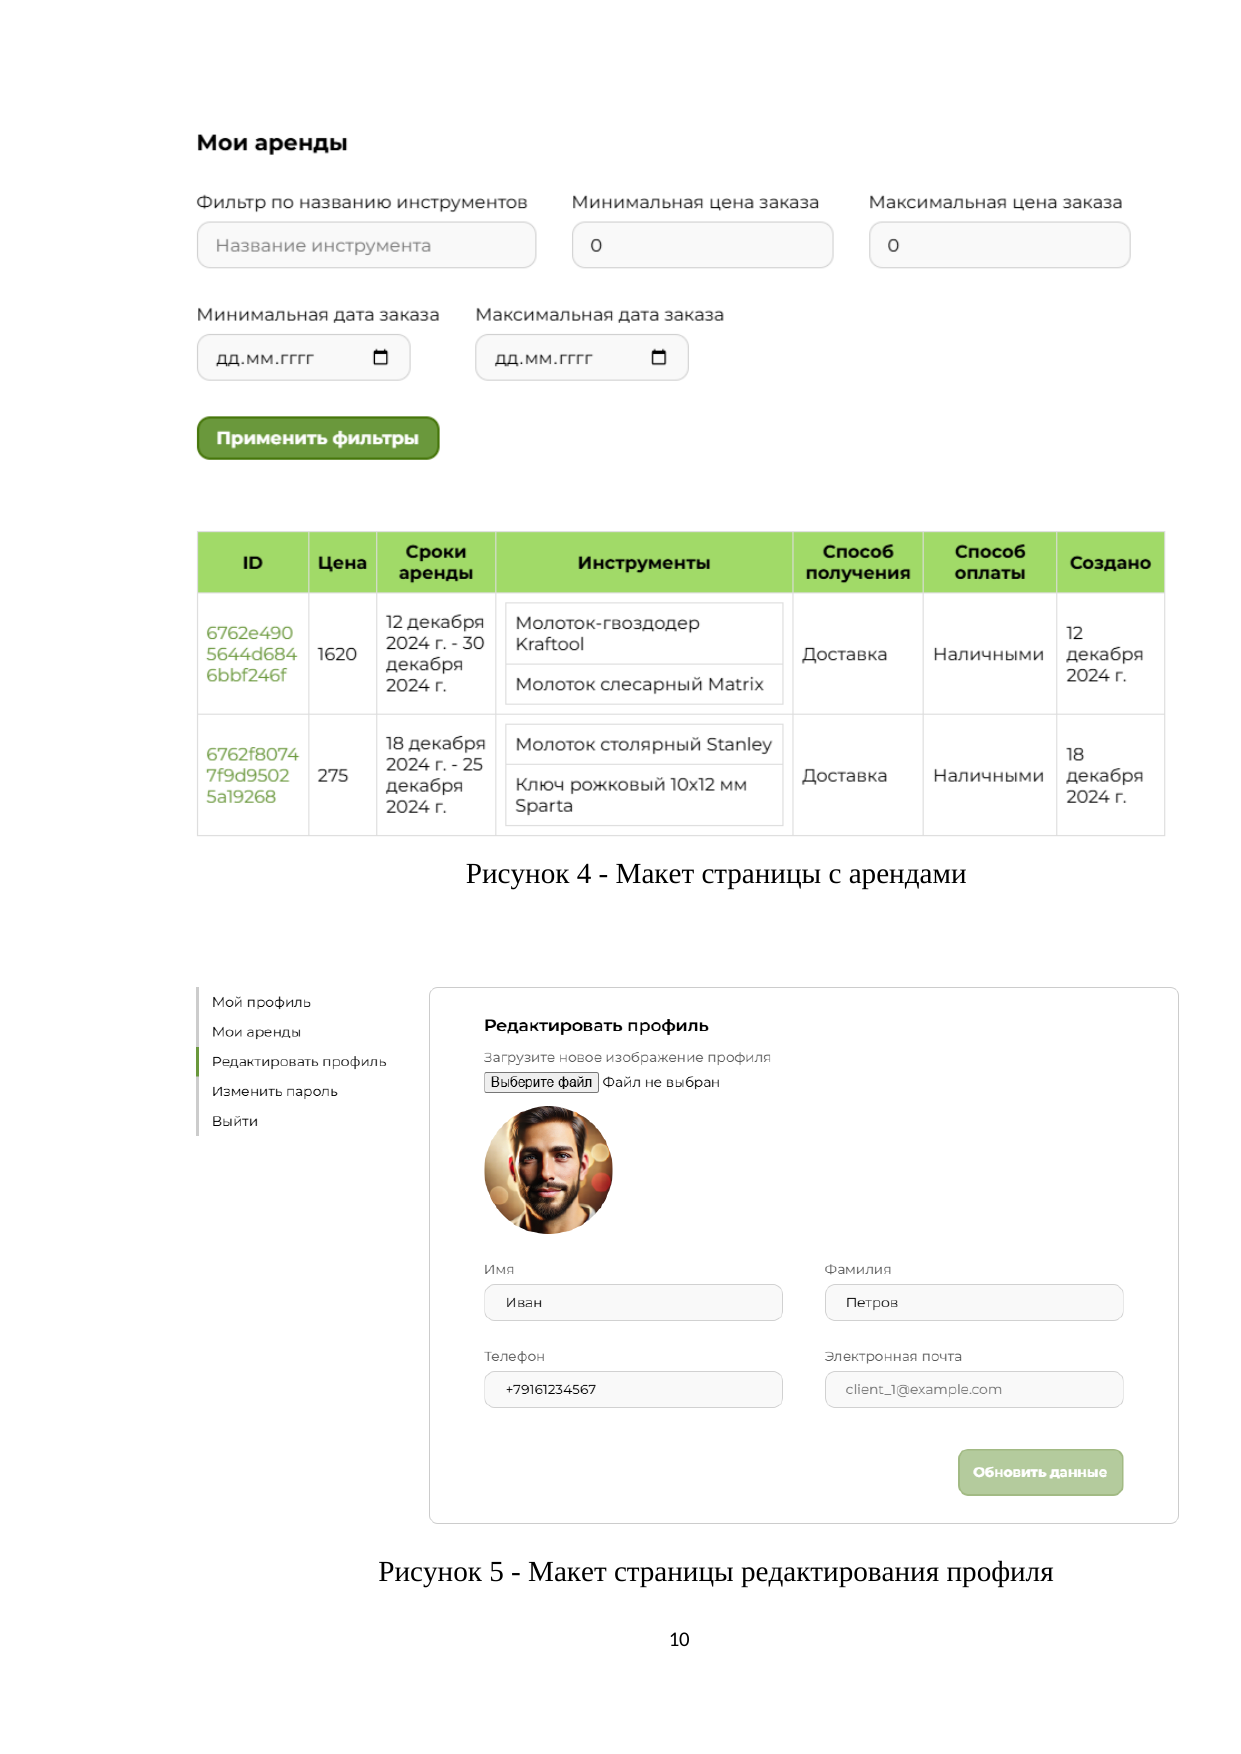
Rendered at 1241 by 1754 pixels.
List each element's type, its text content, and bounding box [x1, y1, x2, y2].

text Рисунок 5 - Макет страницы редактирования профиля [177, 1554, 1181, 1588]
picture [177, 118, 1182, 844]
text Рисунок 4 - Макет страницы с арендами [177, 856, 1181, 889]
picture [177, 956, 1182, 1542]
